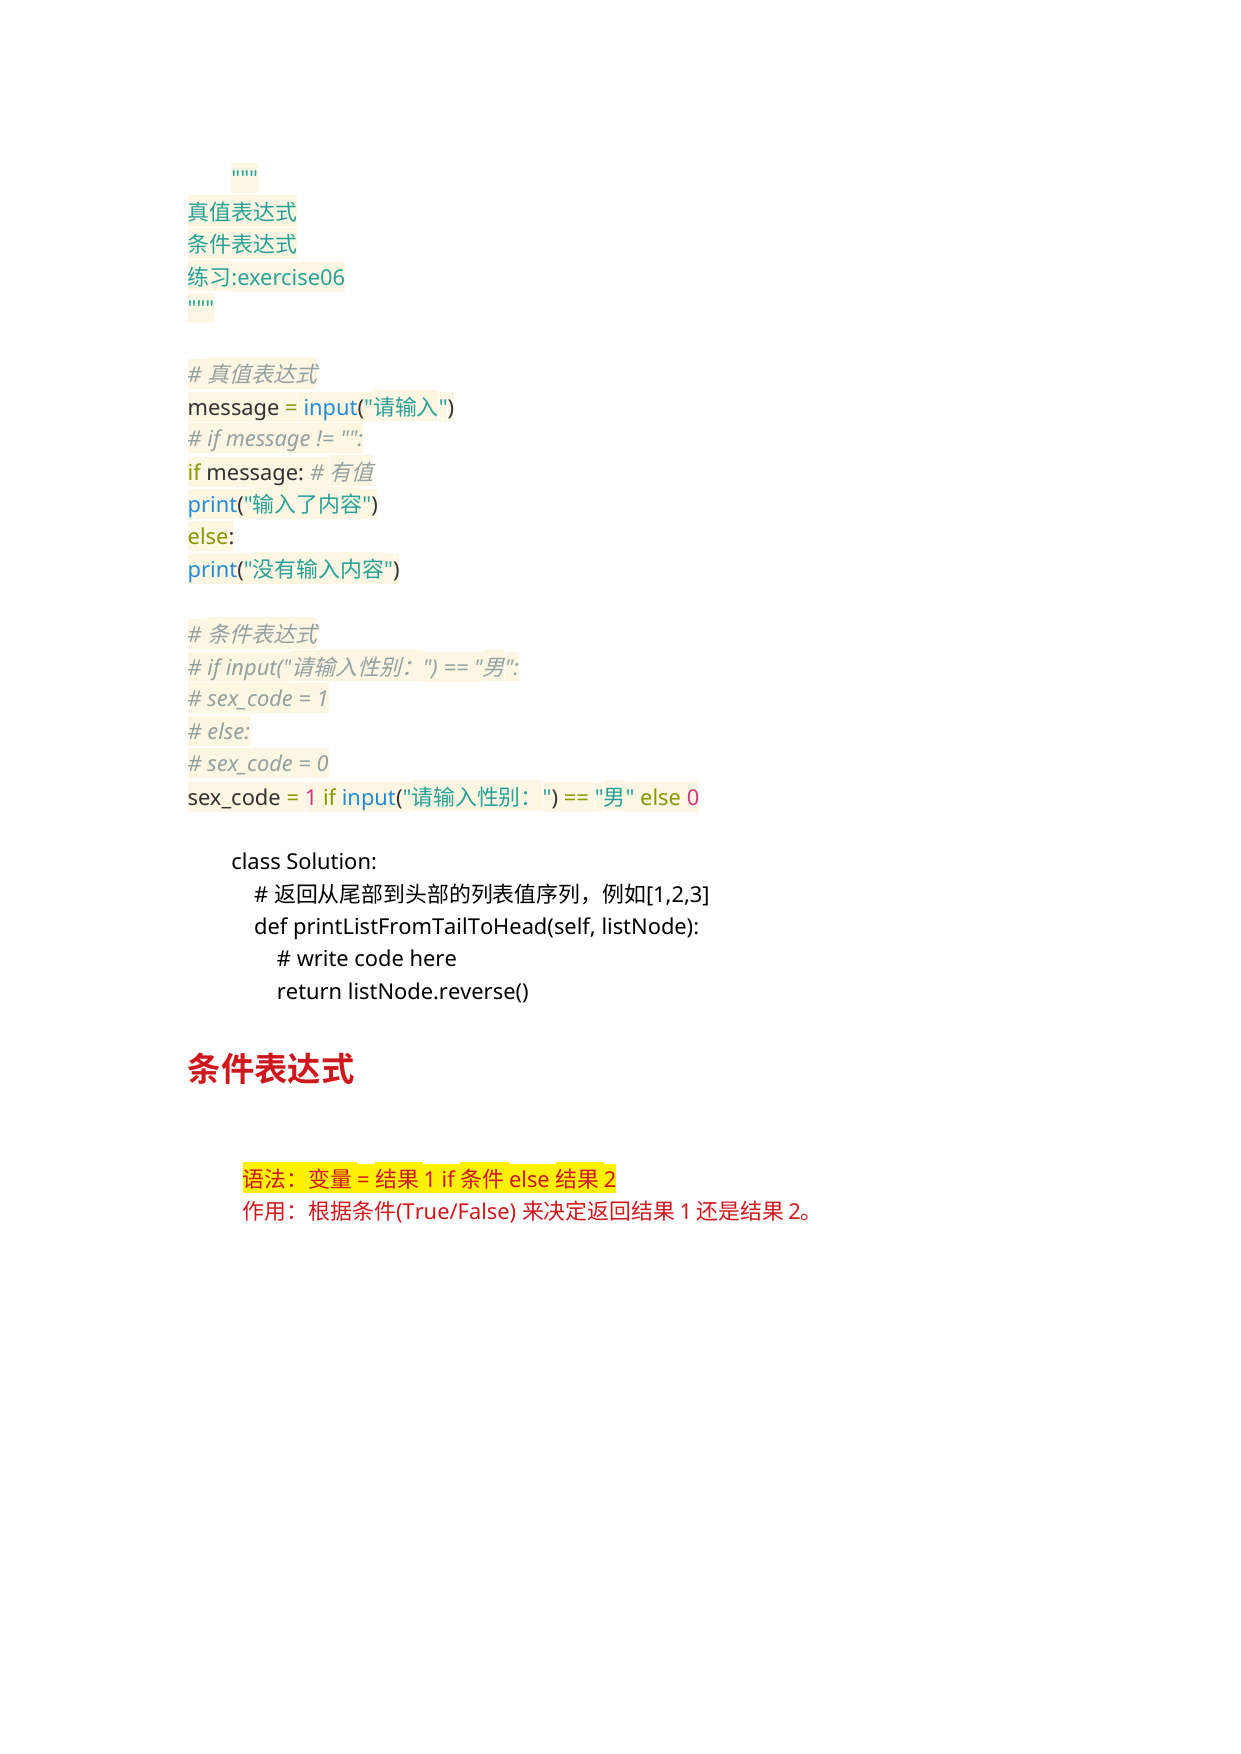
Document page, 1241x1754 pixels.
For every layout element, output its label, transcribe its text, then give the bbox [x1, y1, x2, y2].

text print("没有输入内容") [187, 552, 1053, 584]
text sex_code = 1 if input("请输入性别：") == "男" else 0 [187, 779, 1053, 812]
text # 返回从尾部到头部的列表值序列，例如[1,2,3] [187, 877, 1053, 909]
text else: [187, 519, 1053, 552]
text """ [187, 162, 1053, 194]
text return listNode.reverse() [187, 974, 1053, 1007]
text # 条件表达式 [187, 617, 1053, 649]
text """ [187, 292, 1053, 324]
text # else: [187, 714, 1053, 747]
text # if input("请输入性别：") == "男": [187, 649, 1053, 682]
text 语法：变量 = 结果1 if 条件 else 结果2 [187, 1161, 1053, 1194]
text 条件表达式 [187, 227, 1053, 259]
text # 真值表达式 [187, 357, 1053, 389]
text # sex_code = 1 [187, 682, 1053, 714]
text if message: # 有值 [187, 454, 1053, 487]
text 作用：根据条件(True/False) 来决定返回结果1还是结果2。 [187, 1194, 1053, 1226]
text message = input("请输入") [187, 389, 1053, 422]
text 练习:exercise06 [187, 259, 1053, 292]
text # if message != "": [187, 422, 1053, 454]
text # sex_code = 0 [187, 747, 1053, 779]
text print("输入了内容") [187, 487, 1053, 519]
text # write code here [187, 942, 1053, 974]
text class Solution: [187, 844, 1053, 877]
text 真值表达式 [187, 194, 1053, 227]
subtitle 条件表达式 [187, 1034, 1053, 1099]
text def printListFromTailToHead(self, listNode): [187, 909, 1053, 942]
